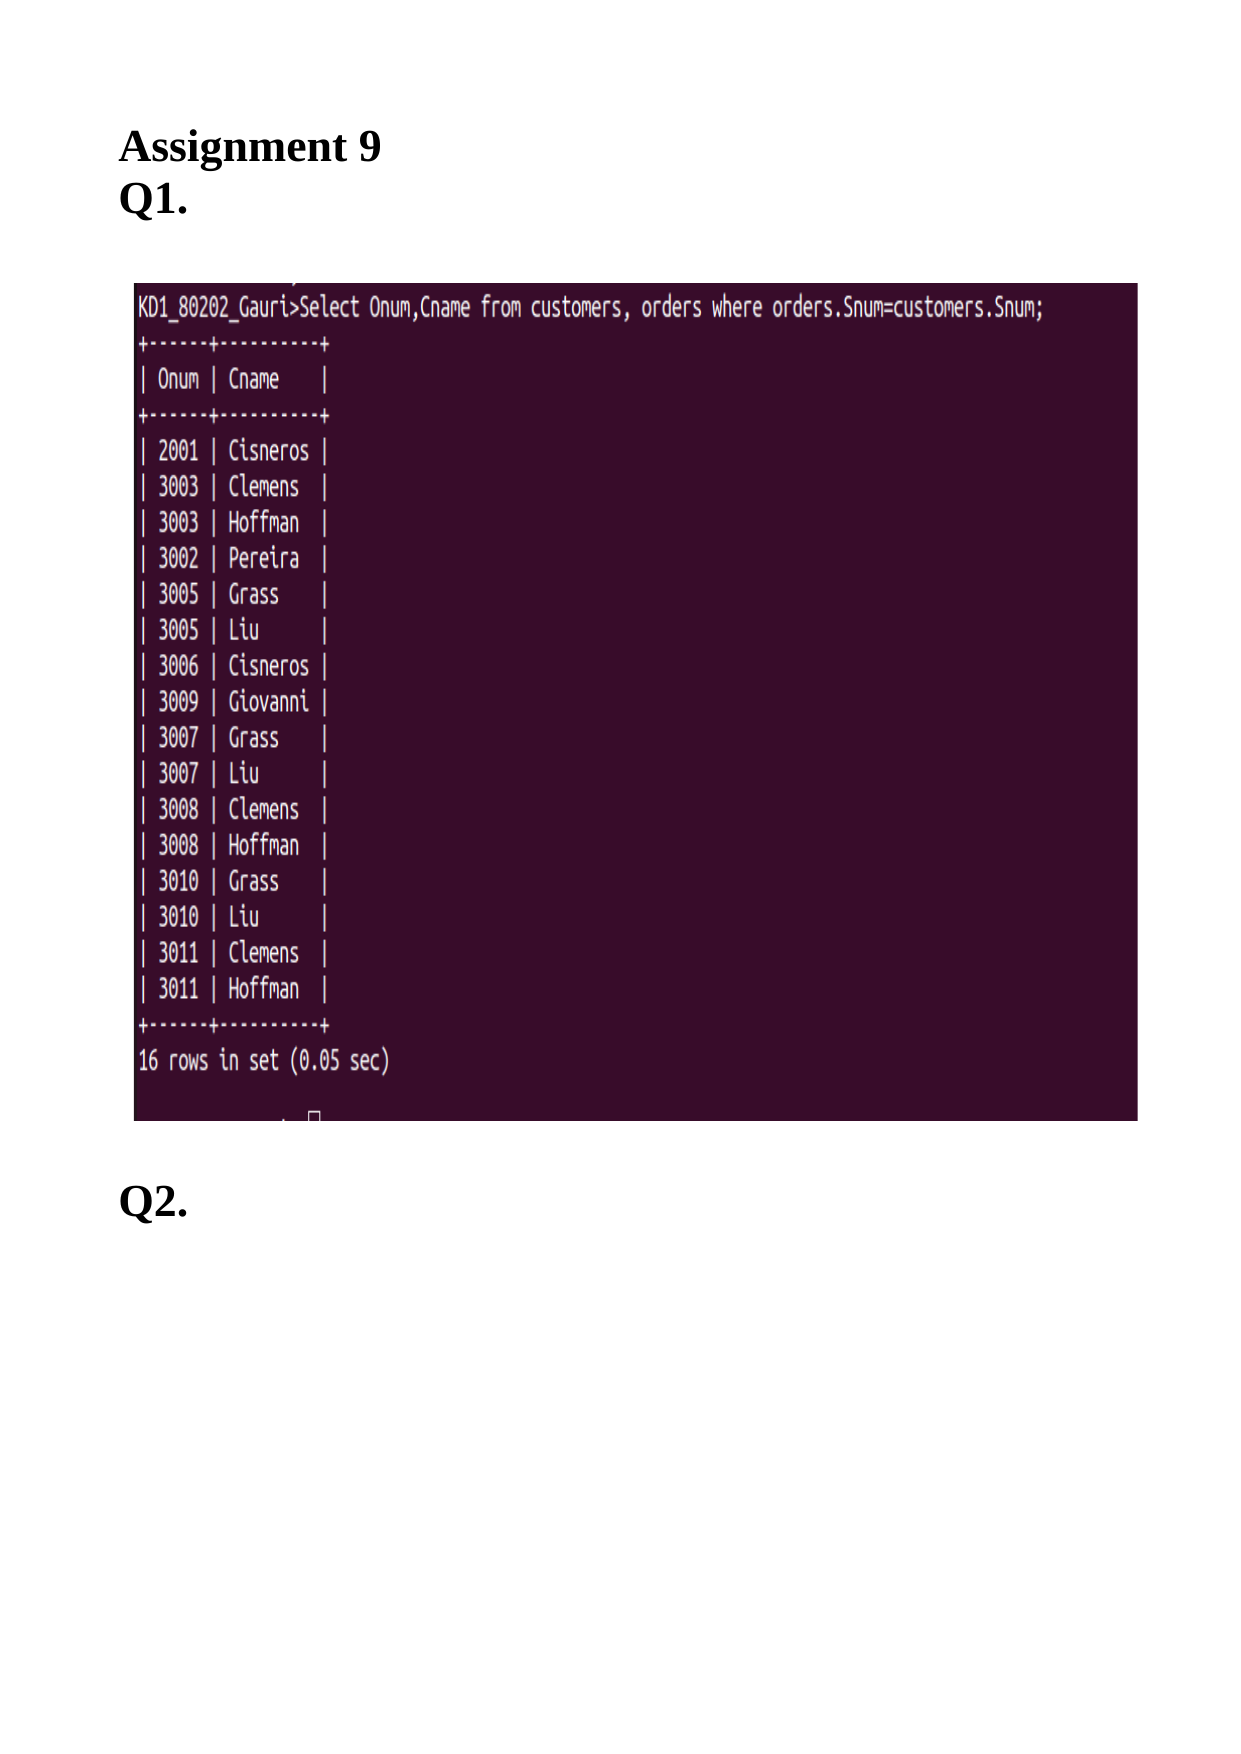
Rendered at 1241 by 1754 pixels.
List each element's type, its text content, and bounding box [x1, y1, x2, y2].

text Q1. [118, 171, 1122, 223]
picture [133, 283, 1138, 1121]
text Assignment 9 [118, 118, 1122, 171]
text Q2. [118, 1173, 1122, 1226]
